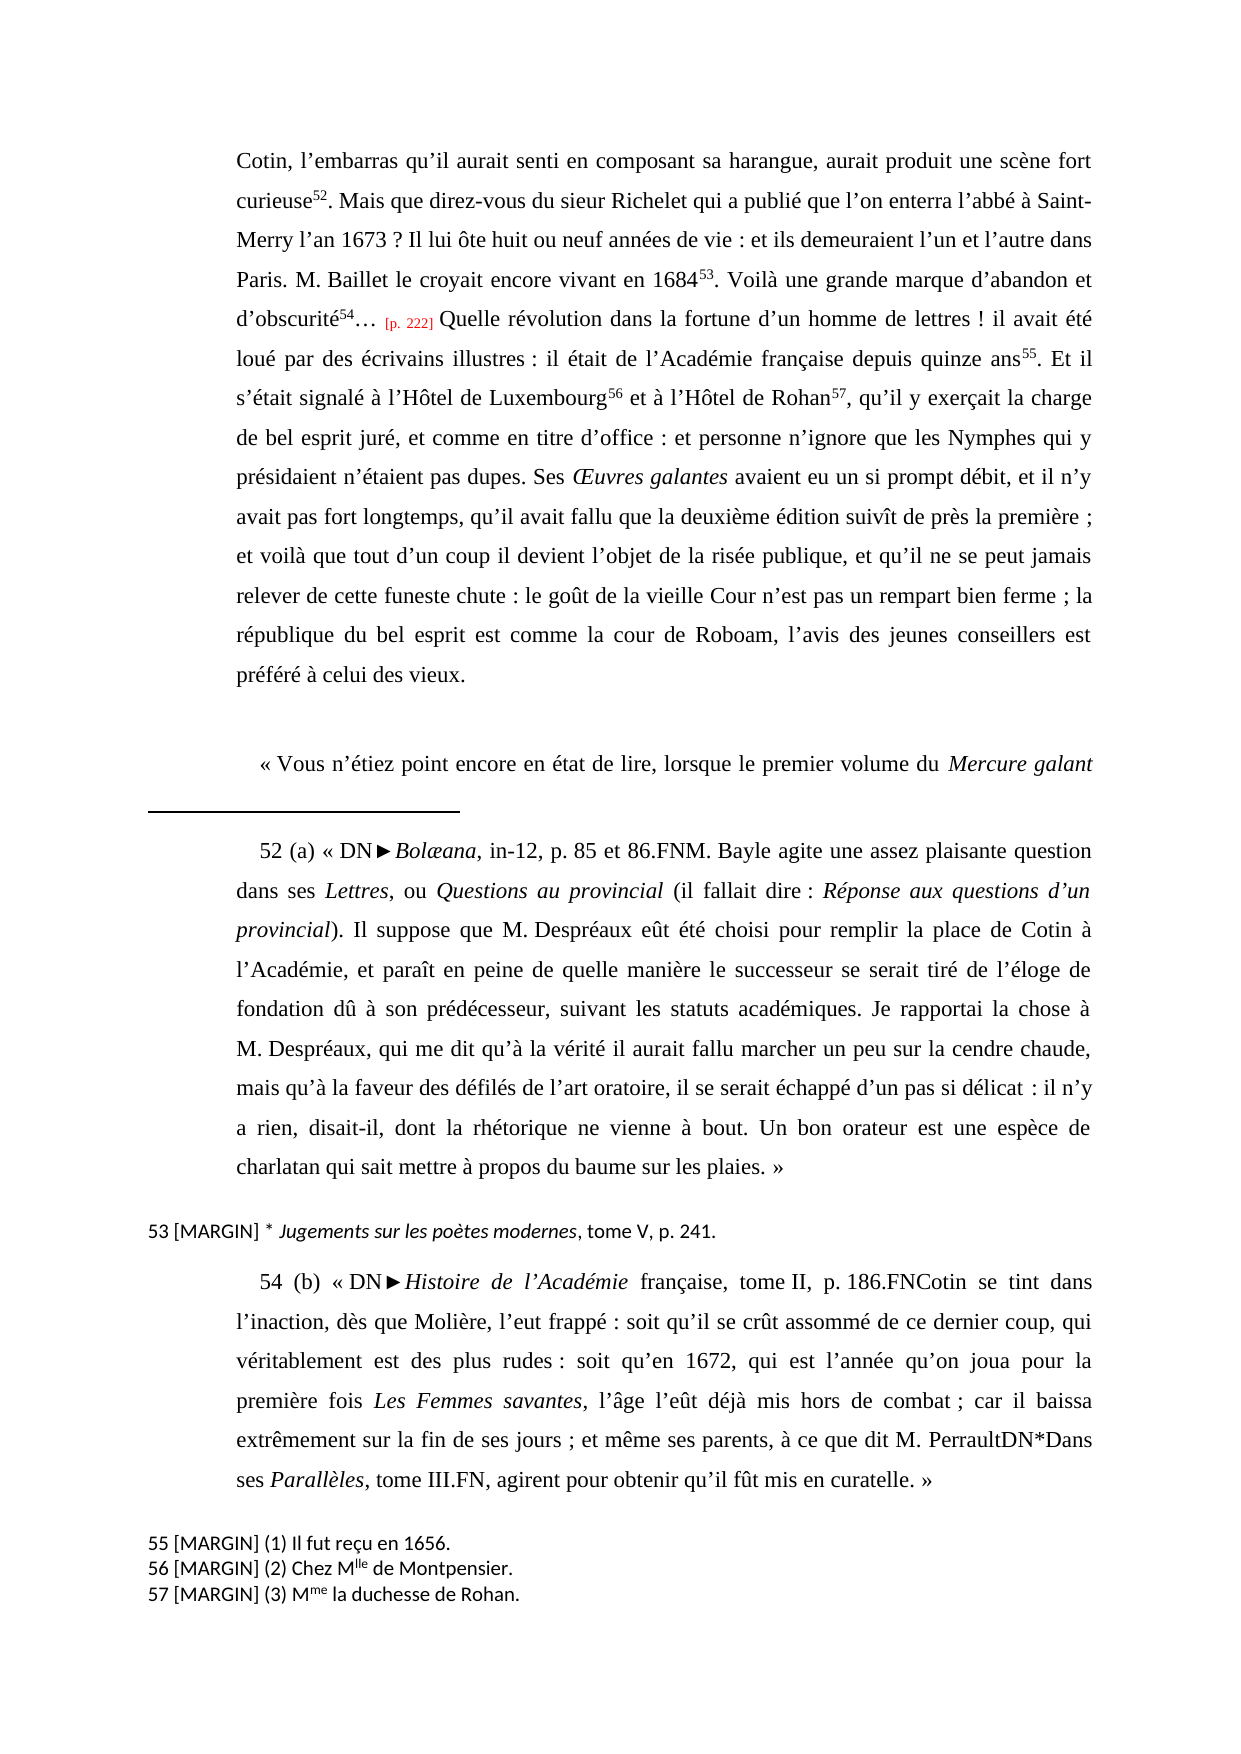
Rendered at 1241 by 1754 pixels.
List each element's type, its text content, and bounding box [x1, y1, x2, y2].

text [MARGIN] (3) Mme la duchesse de Rohan. [148, 1581, 1093, 1606]
text (a) « DN►Bolæana, in-12, p. 85 et 86.FNM. Bayle agite une assez plaisante question dans ses Lettres, ou Questions au provincial (il fallait dire : Réponse aux questions d’un provincial). Il suppose que M. Despréaux eût été choisi pour remplir la place de Cotin à l’Académie, et paraît en peine de quelle manière le successeur se serait tiré de l’éloge de fondation dû à son prédécesseur, suivant les statuts académiques. Je rapportai la chose à M. Despréaux, qui me dit qu’à la vérité il aurait fallu marcher un peu sur la cendre chaude, mais qu’à la faveur des défilés de l’art oratoire, il se serait échappé d’un pas si délicat : il n’y a rien, disait-il, dont la rhétorique ne vienne à bout. Un bon orateur est une espèce de charlatan qui sait mettre à propos du baume sur les plaies. » [236, 837, 1093, 1180]
text [MARGIN] * Jugements sur les poètes modernes, tome V, p. 241. [148, 1218, 1093, 1243]
text Cotin, l’embarras qu’il aurait senti en composant sa harangue, aurait produit une scène fort curieuse. Mais que direz-vous du sieur Richelet qui a publié que l’on enterra l’abbé à Saint-Merry l’an 1673 ? Il lui ôte huit ou neuf années de vie : et ils demeuraient l’un et l’autre dans Paris. M. Baillet le croyait encore vivant en 1684. Voilà une grande marque d’abandon et d’obscurité… [p. 222] Quelle révolution dans la fortune d’un homme de lettres ! il avait été loué par des écrivains illustres : il était de l’Académie française depuis quinze ans. Et il s’était signalé à l’Hôtel de Luxembourg et à l’Hôtel de Rohan, qu’il y exerçait la charge de bel esprit juré, et comme en titre d’office : et personne n’ignore que les Nymphes qui y présidaient n’étaient pas dupes. Ses Œuvres galantes avaient eu un si prompt débit, et il n’y avait pas fort longtemps, qu’il avait fallu que la deuxième édition suivît de près la première ; et voilà que tout d’un coup il devient l’objet de la risée publique, et qu’il ne se peut jamais relever de cette funeste chute : le goût de la vieille Cour n’est pas un rempart bien ferme ; la république du bel esprit est comme la cour de Roboam, l’avis des jeunes conseillers est préféré à celui des vieux. [236, 148, 1093, 687]
text [MARGIN] (2) Chez Mlle de Montpensier. [148, 1556, 1093, 1581]
text [MARGIN] (1) Il fut reçu en 1656. [148, 1530, 1093, 1556]
text (b) « DN►Histoire de l’Académie française, tome II, p. 186.FNCotin se tint dans l’inaction, dès que Molière, l’eut frappé : soit qu’il se crût assommé de ce dernier coup, qui véritablement est des plus rudes : soit qu’en 1672, qui est l’année qu’on joua pour la première fois Les Femmes savantes, l’âge l’eût déjà mis hors de combat ; car il baissa extrêmement sur la fin de ses jours ; et même ses parents, à ce que dit M. PerraultDN*Dans ses Parallèles, tome III.FN, agirent pour obtenir qu’il fût mis en curatelle. » [236, 1268, 1093, 1492]
text « Vous n’étiez point encore en état de lire, lorsque le premier volume du Mercure galant [236, 750, 1093, 777]
